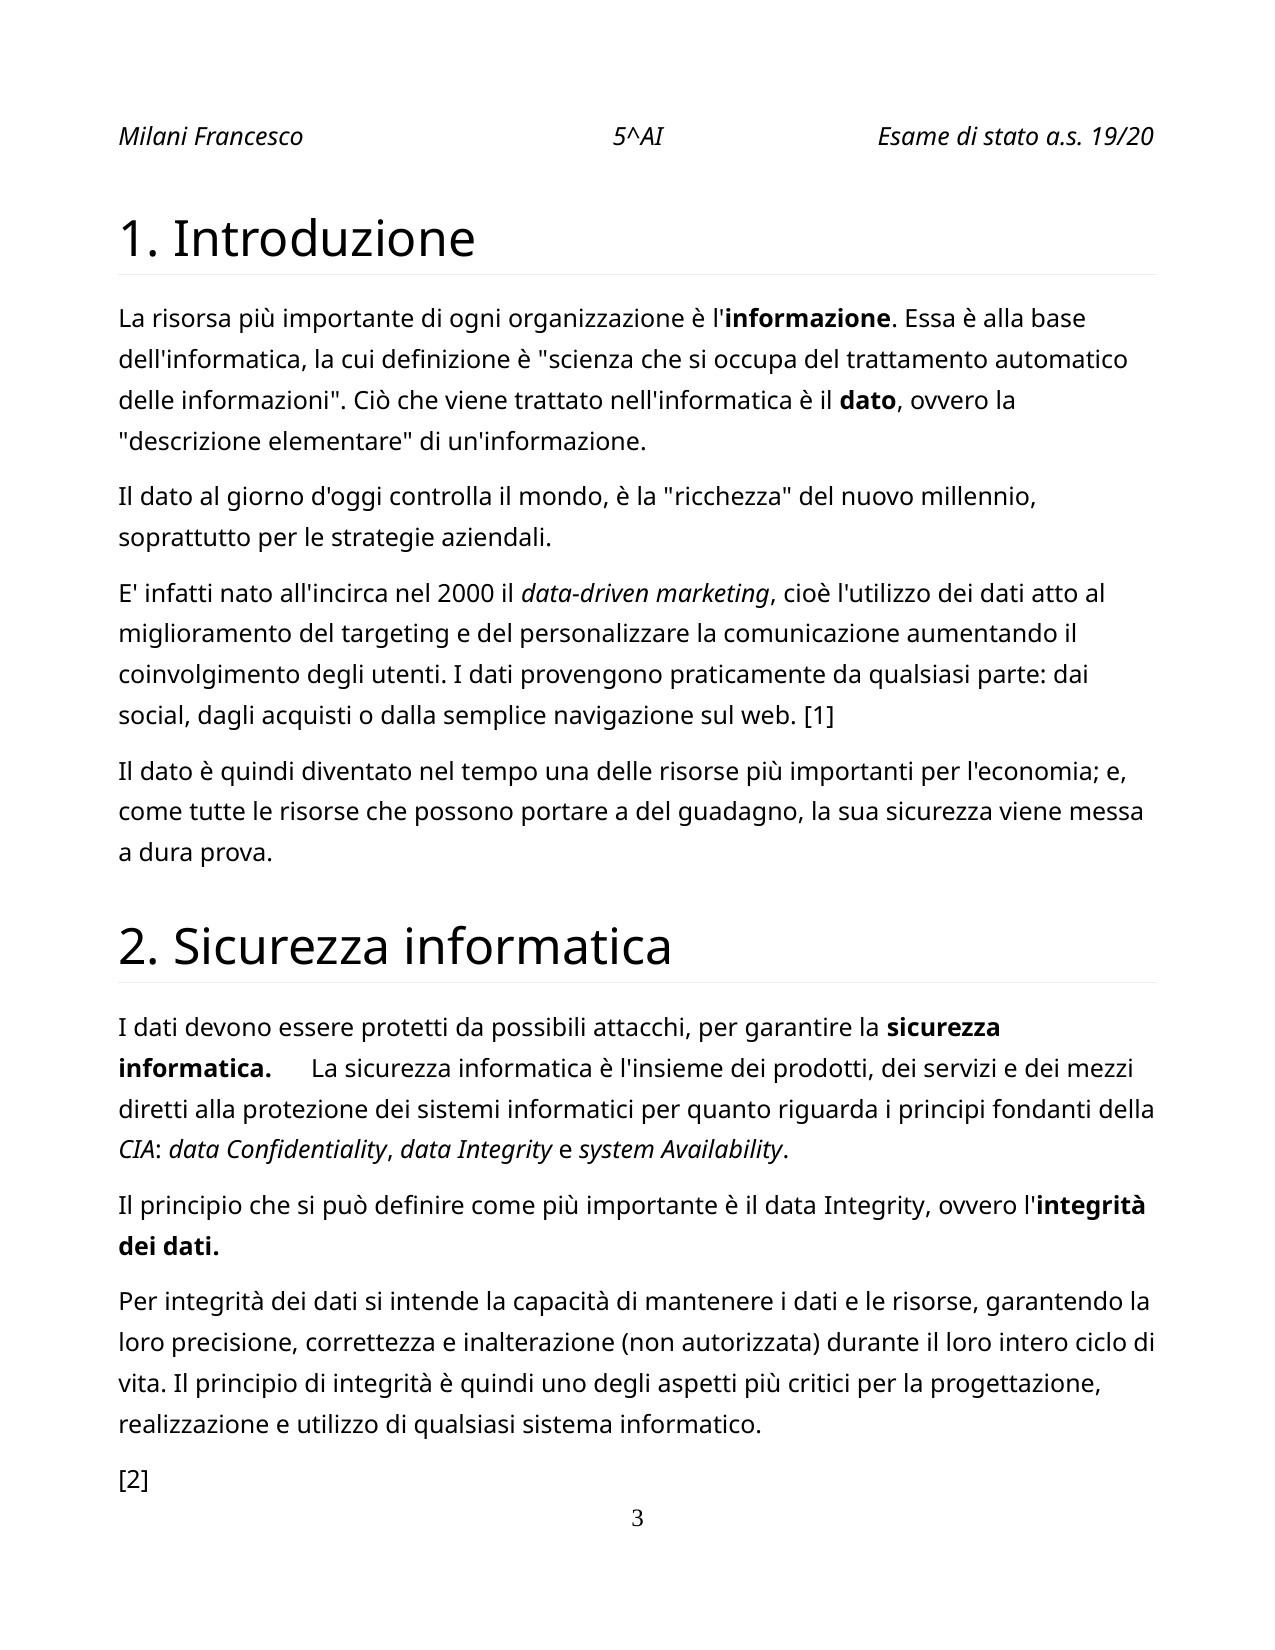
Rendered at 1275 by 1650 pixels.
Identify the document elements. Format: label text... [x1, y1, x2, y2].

text Il dato al giorno d'oggi controlla il mondo, è la "ricchezza" del nuovo millennio, soprattutto per le strategie aziendali. [118, 479, 1157, 554]
text Il dato è quindi diventato nel tempo una delle risorse più importanti per l'economia; e, come tutte le risorse che possono portare a del guadagno, la sua sicurezza viene messa a dura prova. [118, 753, 1157, 869]
text Per integrità dei dati si intende la capacità di mantenere i dati e le risorse, garantendo la loro precisione, correttezza e inalterazione (non autorizzata) durante il loro intero ciclo di vita. Il principio di integrità è quindi uno degli aspetti più critici per la progettazione, realizzazione e utilizzo di qualsiasi sistema informatico. [118, 1284, 1157, 1440]
text E' infatti nato all'incirca nel 2000 il data-driven marketing, cioè l'utilizzo dei dati atto al miglioramento del targeting e del personalizzare la comunicazione aumentando il coinvolgimento degli utenti. I dati provengono praticamente da qualsiasi parte: dai social, dagli acquisti o dalla semplice navigazione sul web. [1] [118, 575, 1157, 732]
text La risorsa più importante di ogni organizzazione è l'informazione. Essa è alla base dell'informatica, la cui definizione è "scienza che si occupa del trattamento automatico delle informazioni". Ciò che viene trattato nell'informatica è il dato, ovvero la "descrizione elementare" di un'informazione. [118, 301, 1157, 458]
text I dati devono essere protetti da possibili attacchi, per garantire la sicurezza informatica. La sicurezza informatica è l'insieme dei prodotti, dei servizi e dei mezzi diretti alla protezione dei sistemi informatici per quanto riguarda i principi fondanti della CIA: data Confidentiality, data Integrity e system Availability. [118, 1009, 1157, 1166]
subtitle 1. Introduzione [118, 202, 1157, 274]
text Il principio che si può definire come più importante è il data Integrity, ovvero l'integrità dei dati. [118, 1187, 1157, 1262]
text [2] [118, 1462, 1157, 1496]
subtitle 2. Sicurezza informatica [118, 911, 1157, 982]
